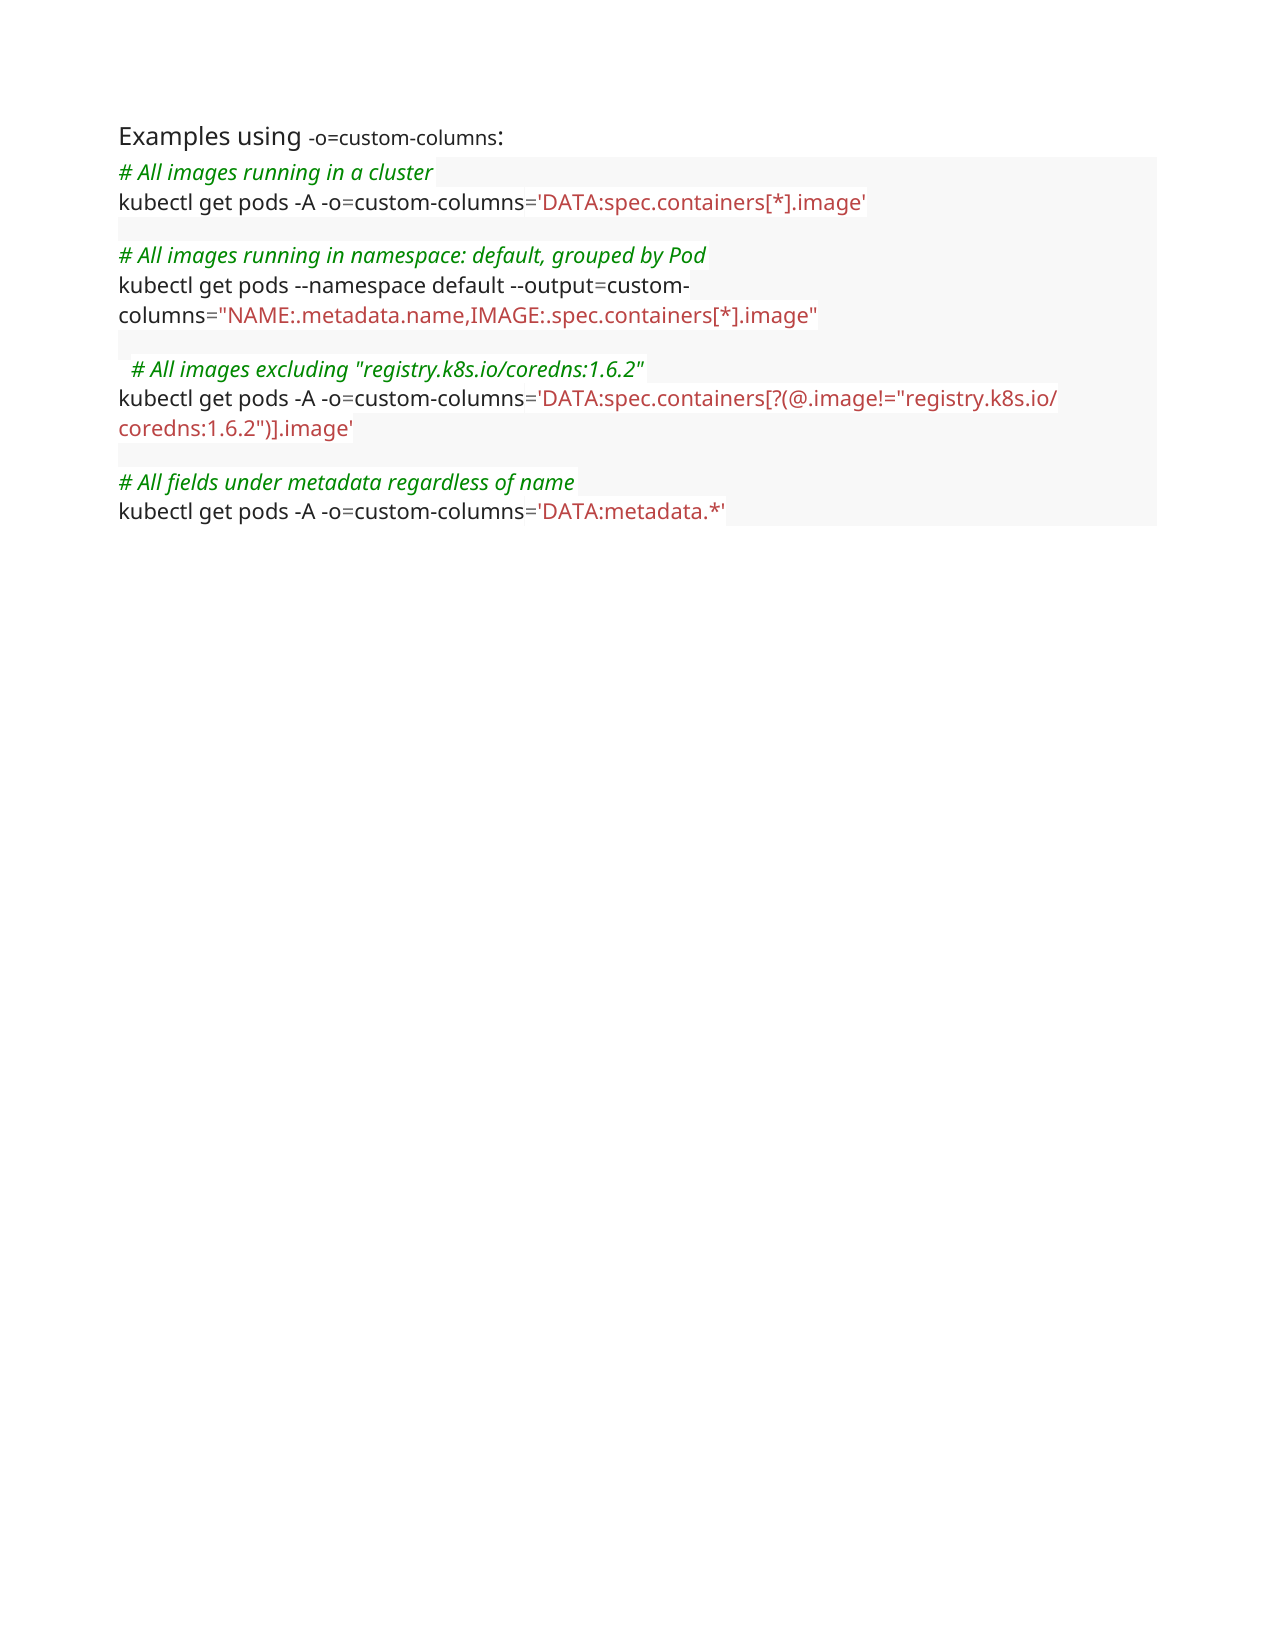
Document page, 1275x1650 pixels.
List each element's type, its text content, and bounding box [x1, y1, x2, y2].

text kubectl get pods -A -o=custom-columns='DATA:spec.containers[*].image' [118, 187, 1157, 217]
text Examples using -o=custom-columns: [118, 118, 1157, 152]
text # All images running in a cluster [118, 157, 1157, 187]
text # All fields under metadata regardless of name [118, 467, 1157, 496]
text kubectl get pods -A -o=custom-columns='DATA:metadata.*' [118, 496, 1157, 526]
text kubectl get pods -A -o=custom-columns='DATA:spec.containers[?(@.image!="registry.k8s.io/coredns:1.6.2")].image' [118, 383, 1157, 443]
text # All images running in namespace: default, grouped by Pod [118, 241, 1157, 270]
text # All images excluding "registry.k8s.io/coredns:1.6.2" [118, 353, 1157, 383]
text kubectl get pods --namespace default --output=custom-columns="NAME:.metadata.name,IMAGE:.spec.containers[*].image" [118, 270, 1157, 330]
